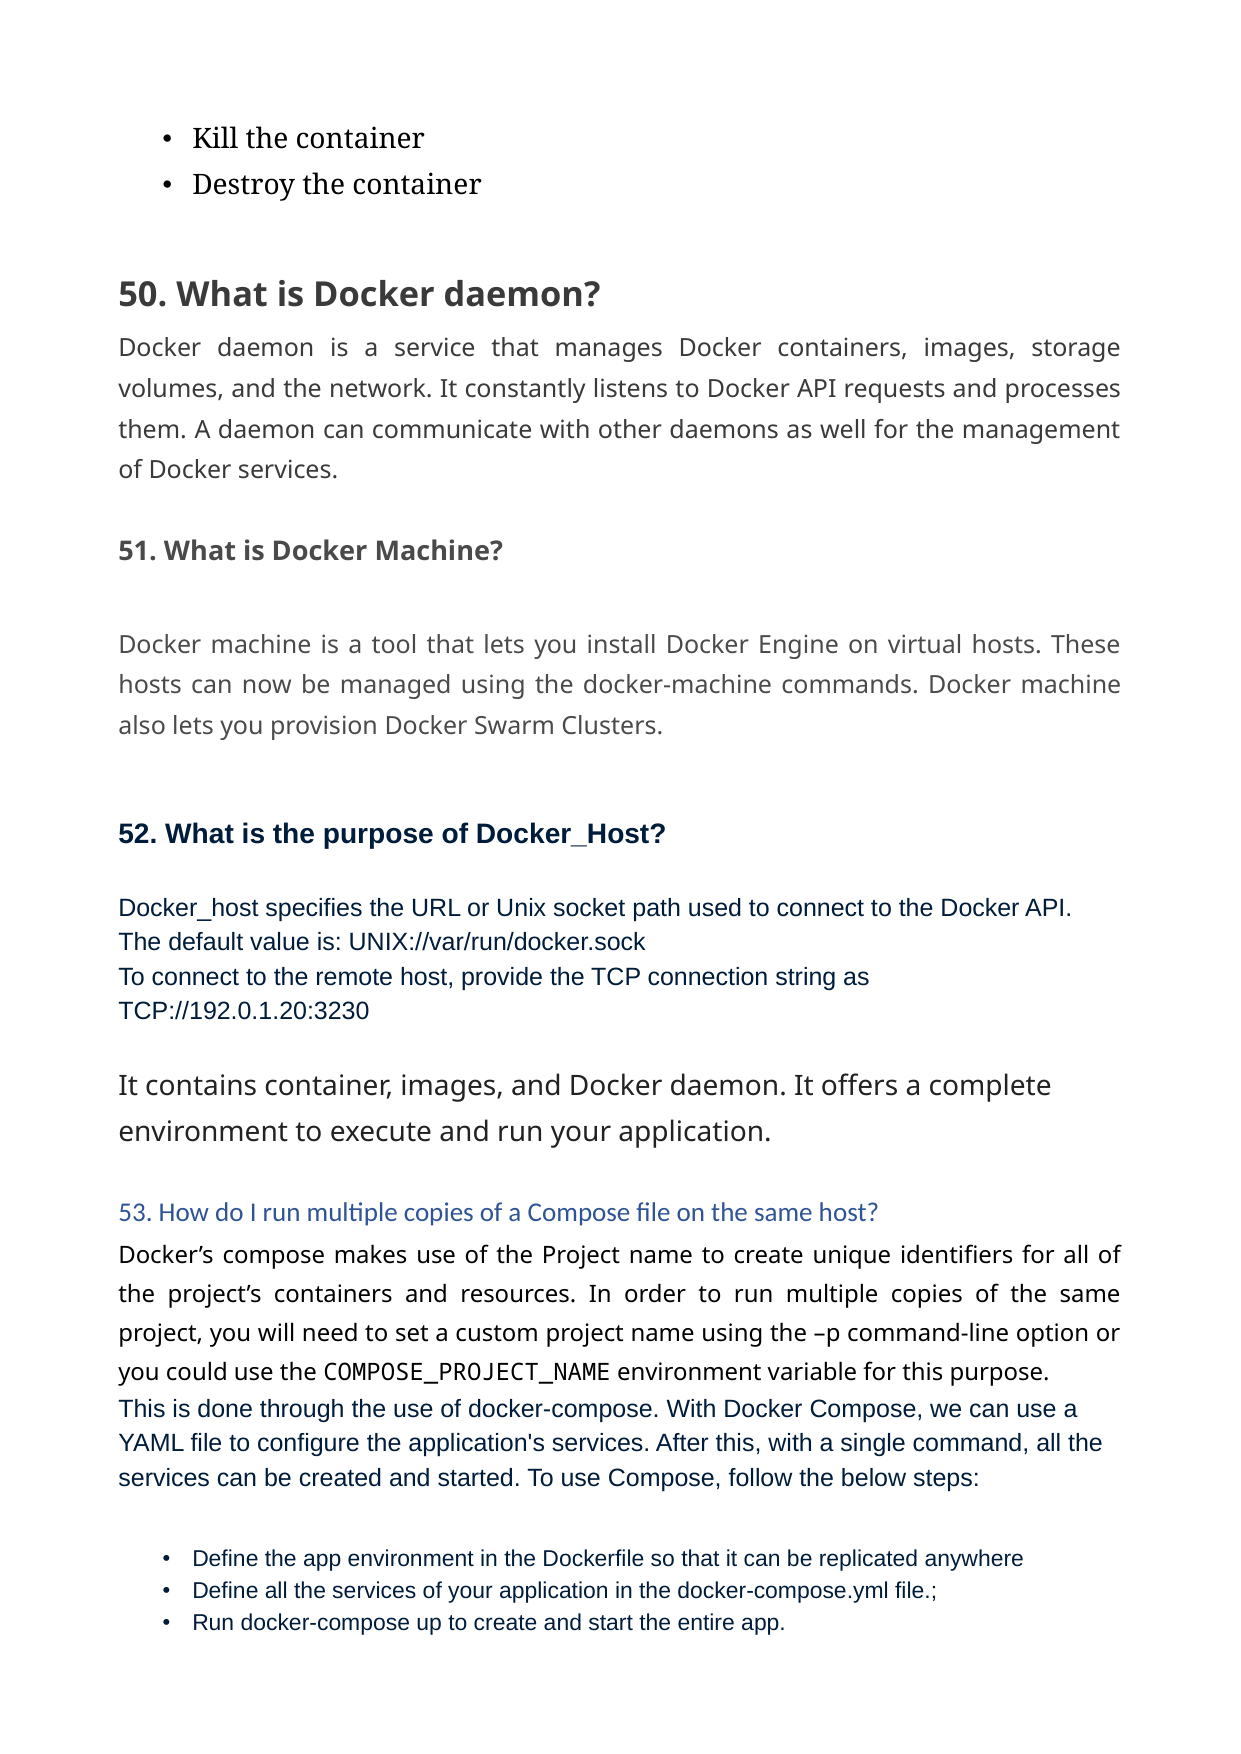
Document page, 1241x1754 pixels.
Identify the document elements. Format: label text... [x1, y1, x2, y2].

list Destroy the container [162, 164, 1122, 202]
text It contains container, images, and Docker daemon. It offers a complete environment to execute and run your application. [118, 1065, 1122, 1149]
subtitle 52. What is the purpose of Docker_Host? [118, 817, 1122, 849]
subtitle 50. What is Docker daemon? [118, 269, 1122, 316]
text To connect to the remote host, provide the TCP connection string as TCP://192.0.1.20:3230 [118, 962, 1122, 1025]
list Define all the services of your application in the docker-compose.yml file.; [162, 1577, 1122, 1603]
text The default value is: UNIX://var/run/docker.sock [118, 927, 1122, 956]
text Docker machine is a tool that lets you install Docker Engine on virtual hosts. These hosts can now be managed using the docker-machine commands. Docker machine also lets you provision Docker Swarm Clusters. [118, 626, 1122, 742]
list Run docker-compose up to create and start the entire app. [162, 1608, 1122, 1635]
text This is done through the use of docker-compose. With Docker Compose, we can use a YAML file to configure the application's services. After this, with a single command, all the services can be created and started. To use Compose, follow the below steps: [118, 1394, 1122, 1492]
text Docker’s compose makes use of the Project name to create unique identifiers for all of the project’s containers and resources. In order to run multiple copies of the same project, you will need to set a custom project name using the –p command-line option or you could use the COMPOSE_PROJECT_NAME environment variable for this purpose. [118, 1238, 1122, 1387]
text Docker daemon is a service that manages Docker containers, images, storage volumes, and the network. It constantly listens to Docker API requests and processes them. A daemon can communicate with other daemons as well for the management of Docker services. [118, 329, 1122, 486]
subtitle 53. How do I run multiple copies of a Compose file on the same host? [118, 1196, 1122, 1228]
subtitle 51. What is Docker Machine? [118, 532, 1122, 568]
list Kill the container [162, 118, 1122, 156]
text Docker_host specifies the URL or Unix socket path used to connect to the Docker API. [118, 893, 1122, 921]
list Define the app environment in the Dockerfile so that it can be replicated anywhere [162, 1545, 1122, 1572]
